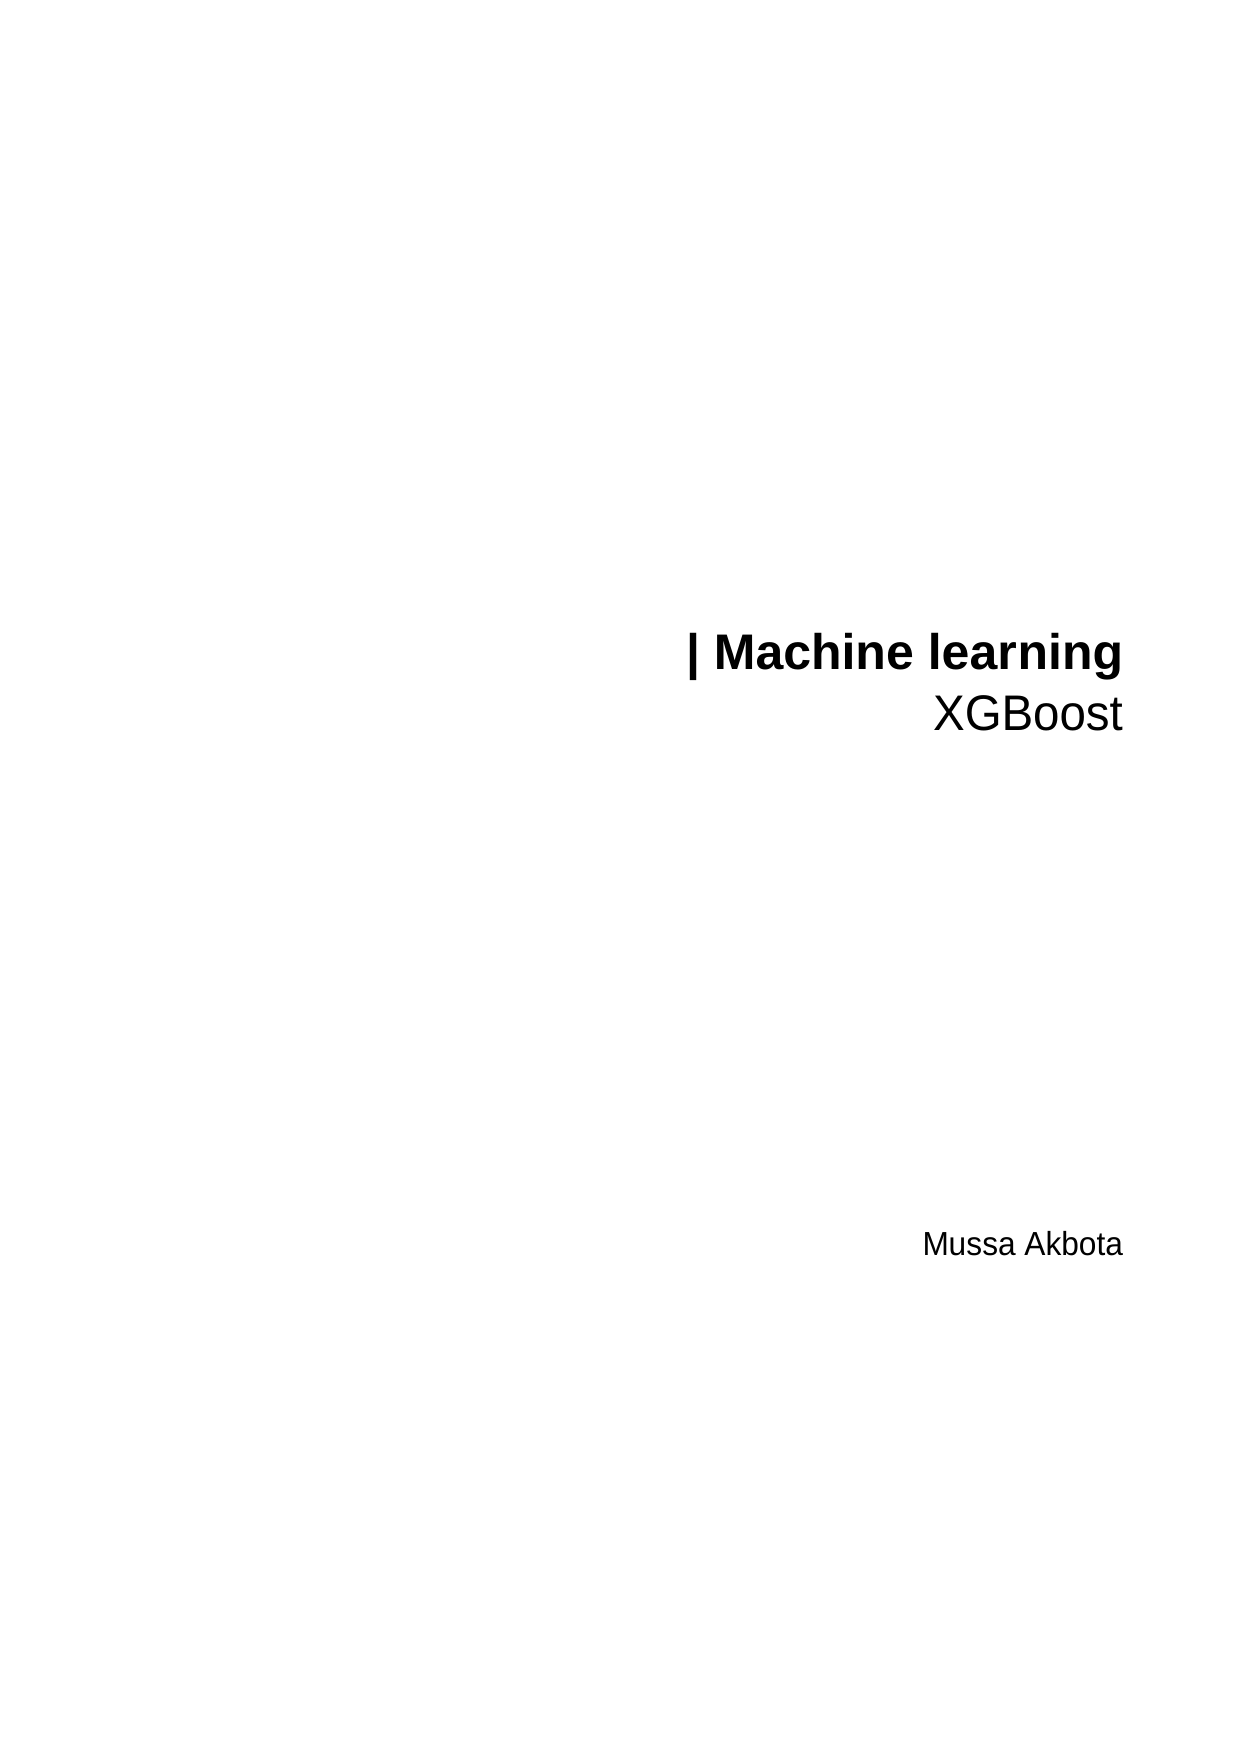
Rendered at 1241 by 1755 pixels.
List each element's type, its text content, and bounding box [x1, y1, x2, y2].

text XGBoost [175, 683, 1123, 741]
subtitle Mussa Akbota [175, 1224, 1123, 1262]
text | Machine learning [175, 623, 1123, 680]
